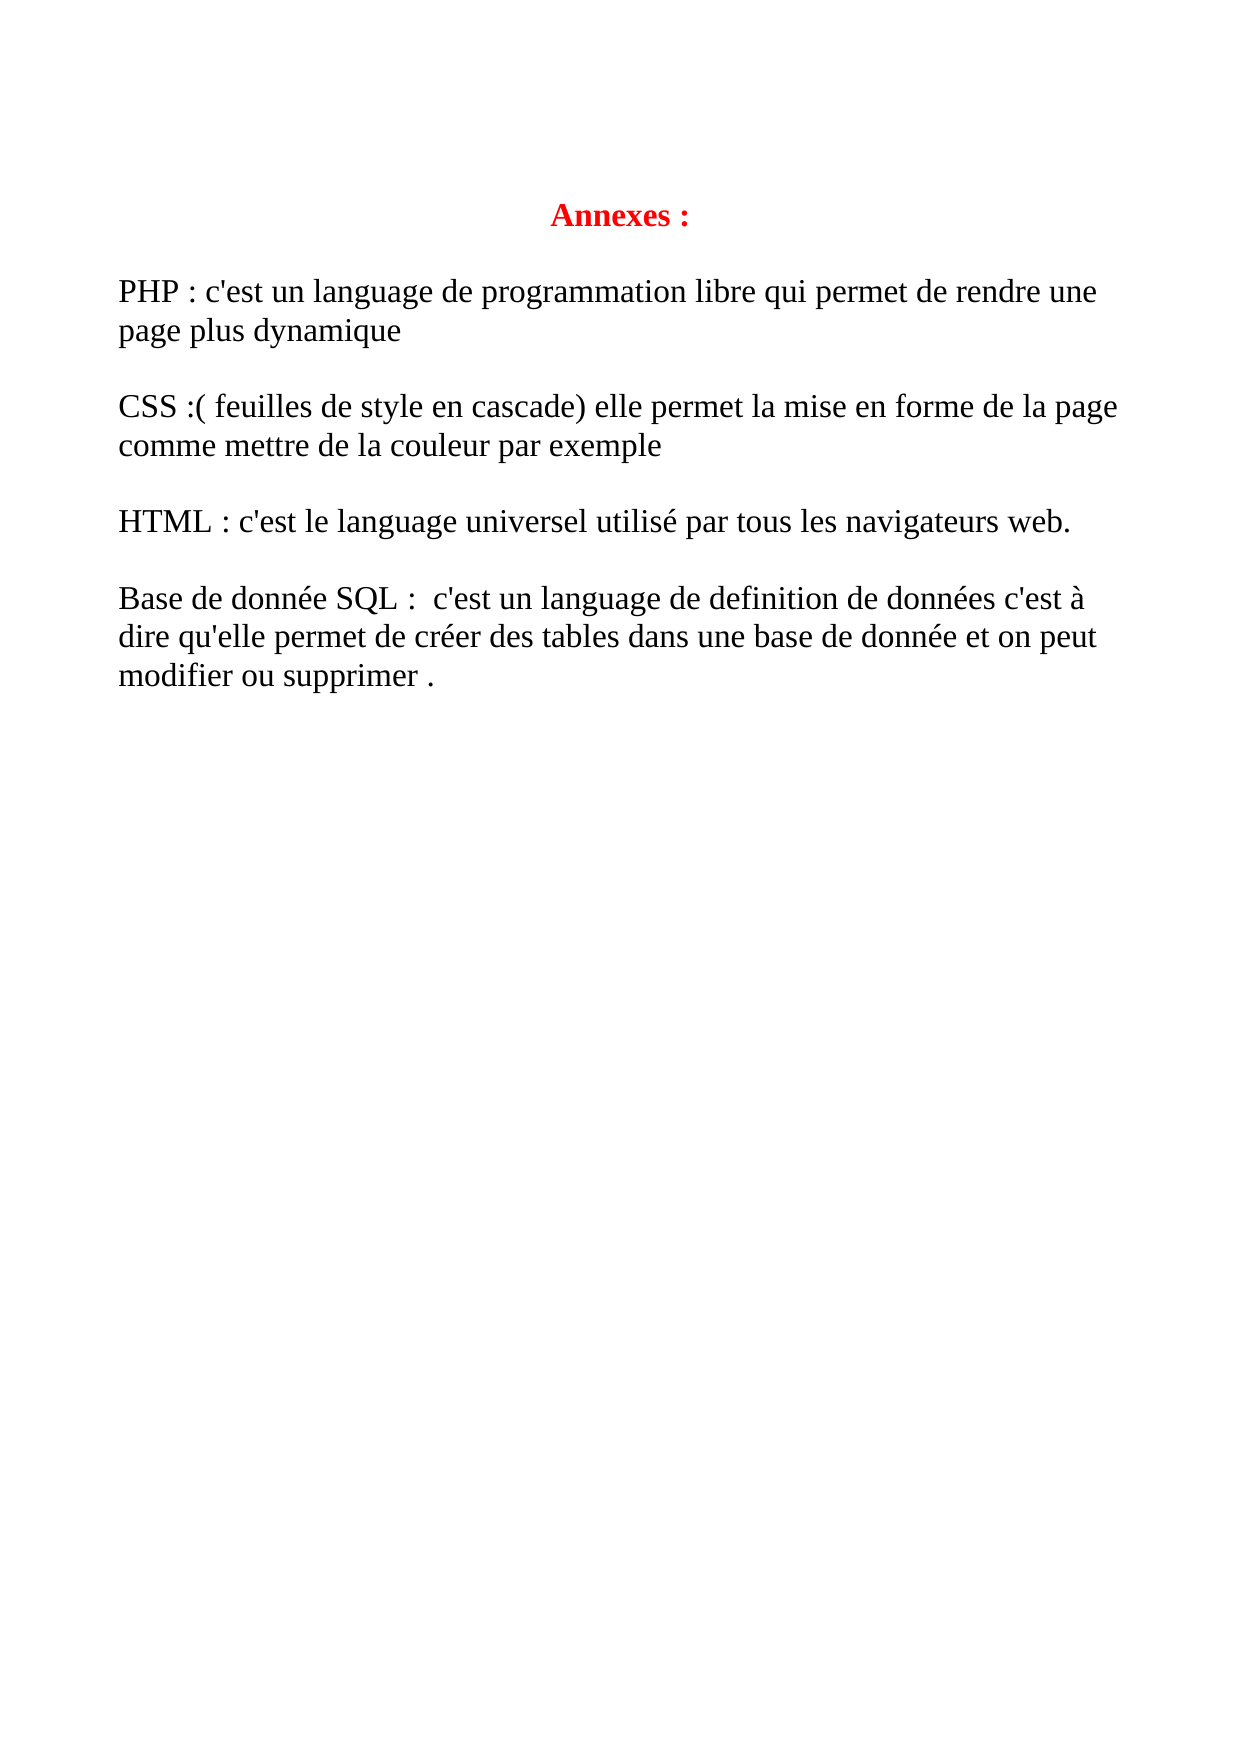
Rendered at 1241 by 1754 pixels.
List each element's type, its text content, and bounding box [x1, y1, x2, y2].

text HTML : c'est le language universel utilisé par tous les navigateurs web. [118, 501, 1122, 540]
text Annexes : [118, 195, 1122, 233]
text PHP : c'est un language de programmation libre qui permet de rendre une page plus dynamique [118, 271, 1122, 348]
text Base de donnée SQL : c'est un language de definition de données c'est à dire qu'elle permet de créer des tables dans une base de donnée et on peut modifier ou supprimer . [118, 578, 1122, 693]
text CSS :( feuilles de style en cascade) elle permet la mise en forme de la page comme mettre de la couleur par exemple [118, 386, 1122, 463]
